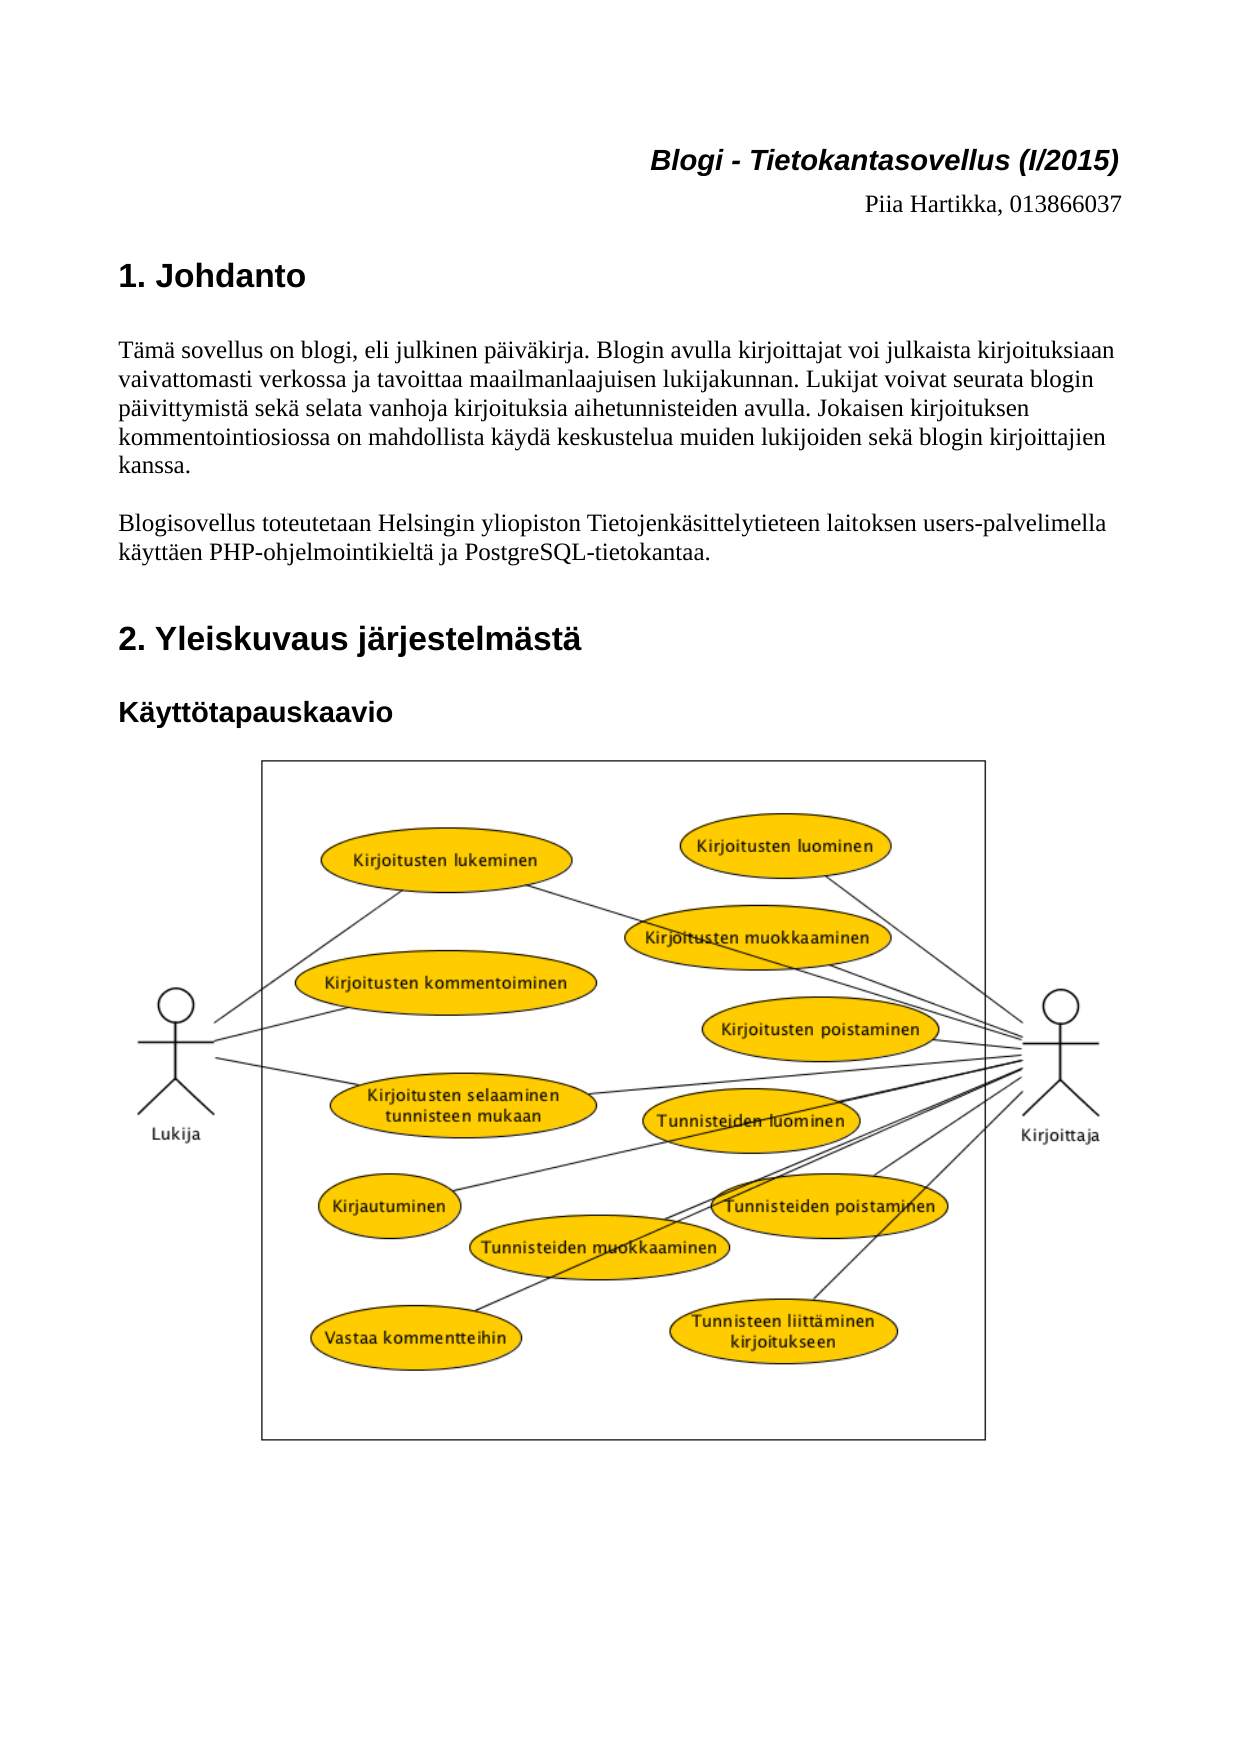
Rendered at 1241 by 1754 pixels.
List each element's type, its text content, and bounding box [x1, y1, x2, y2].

subtitle Käyttötapauskaavio [118, 695, 1122, 729]
subtitle 1. Johdanto [118, 255, 1122, 294]
text Blogisovellus toteutetaan Helsingin yliopiston Tietojenkäsittelytieteen laitoksen users-palvelimella käyttäen PHP-ohjelmointikieltä ja PostgreSQL-tietokantaa. [118, 508, 1122, 565]
subtitle 2. Yleiskuvaus järjestelmästä [118, 619, 1122, 658]
subtitle Blogi - Tietokantasovellus (I/2015) [118, 143, 1122, 177]
text Tämä sovellus on blogi, eli julkinen päiväkirja. Blogin avulla kirjoittajat voi julkaista kirjoituksiaan vaivattomasti verkossa ja tavoittaa maailmanlaajuisen lukijakunnan. Lukijat voivat seurata blogin päivittymistä sekä selata vanhoja kirjoituksia aihetunnisteiden avulla. Jokaisen kirjoituksen kommentointiosiossa on mahdollista käydä keskustelua muiden lukijoiden sekä blogin kirjoittajien kanssa. [118, 335, 1122, 479]
picture [118, 741, 1123, 1460]
text Piia Hartikka, 013866037 [118, 189, 1122, 218]
